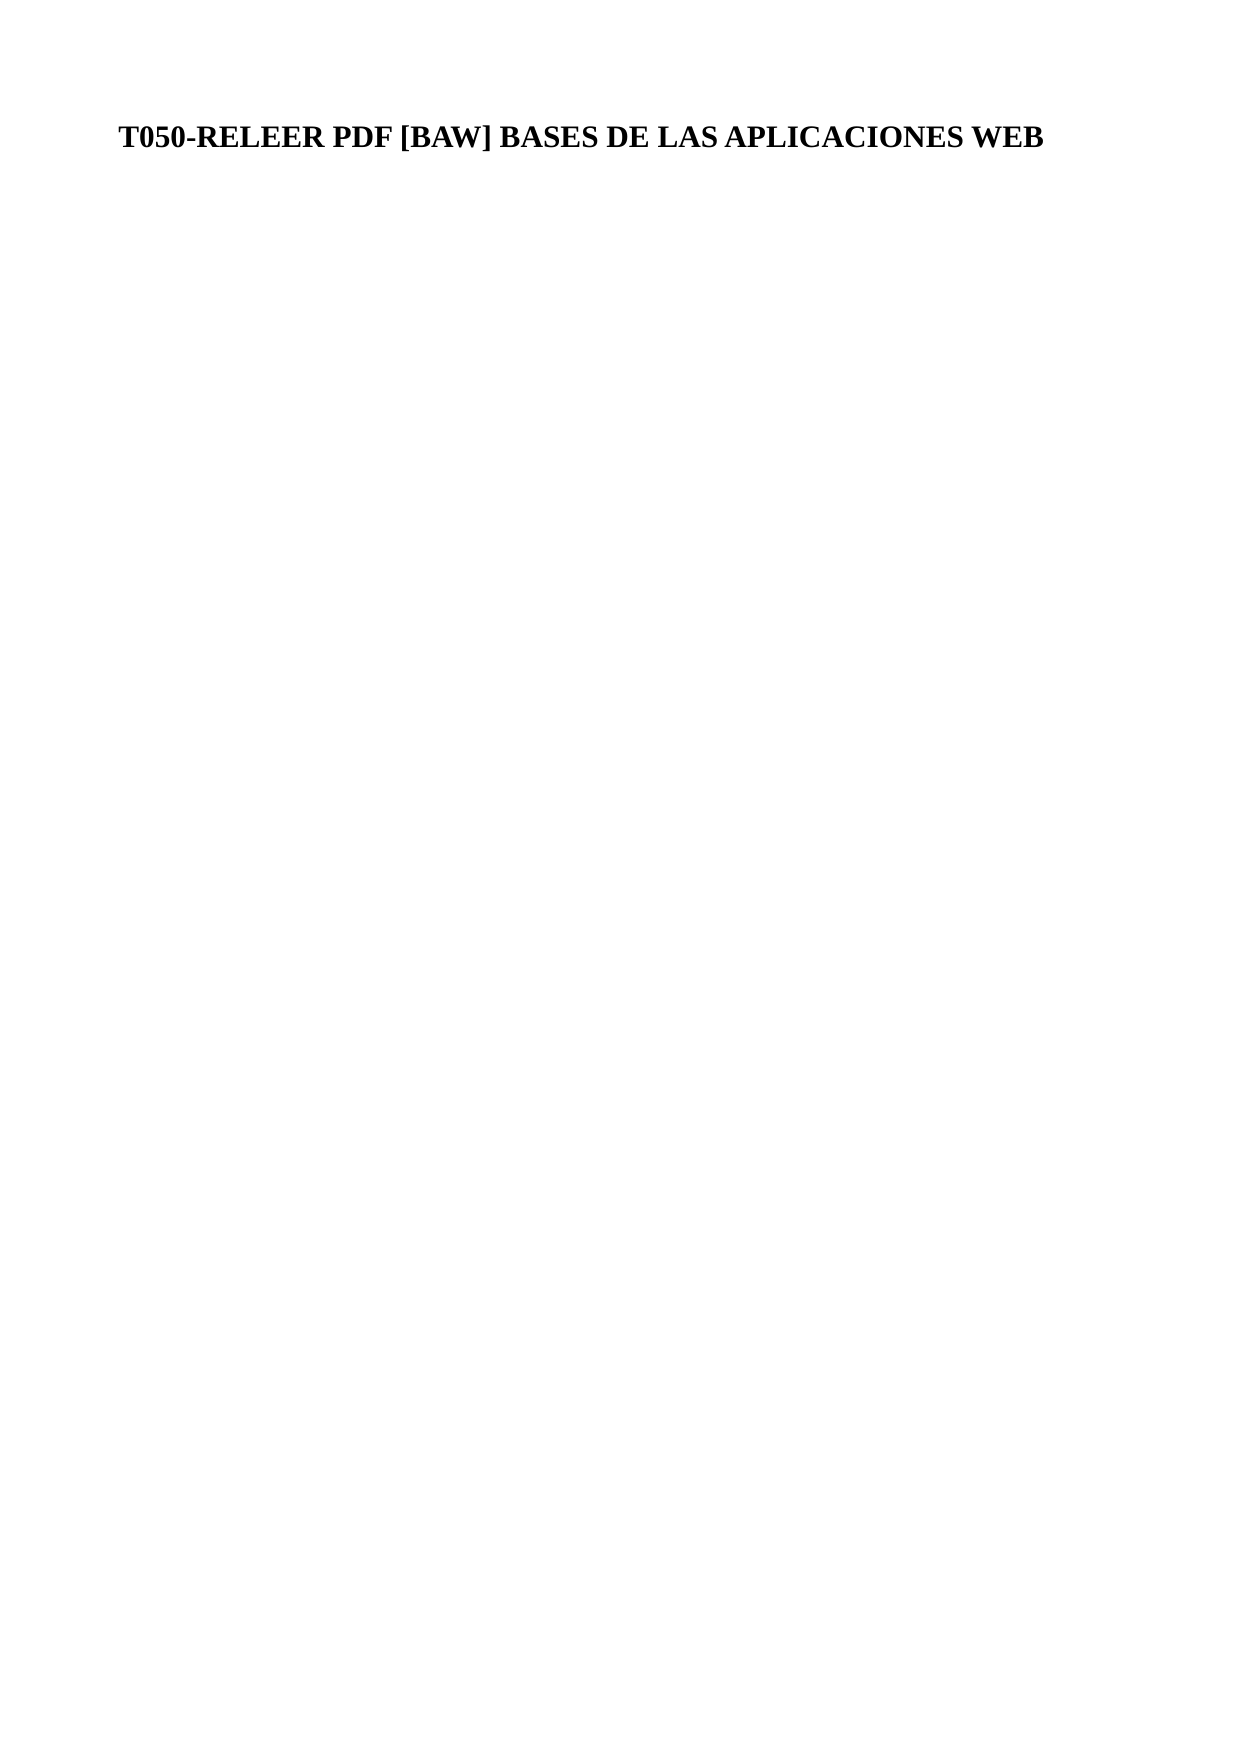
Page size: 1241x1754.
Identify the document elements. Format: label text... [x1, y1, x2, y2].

text T050-RELEER PDF [BAW] BASES DE LAS APLICACIONES WEB [118, 118, 1122, 154]
